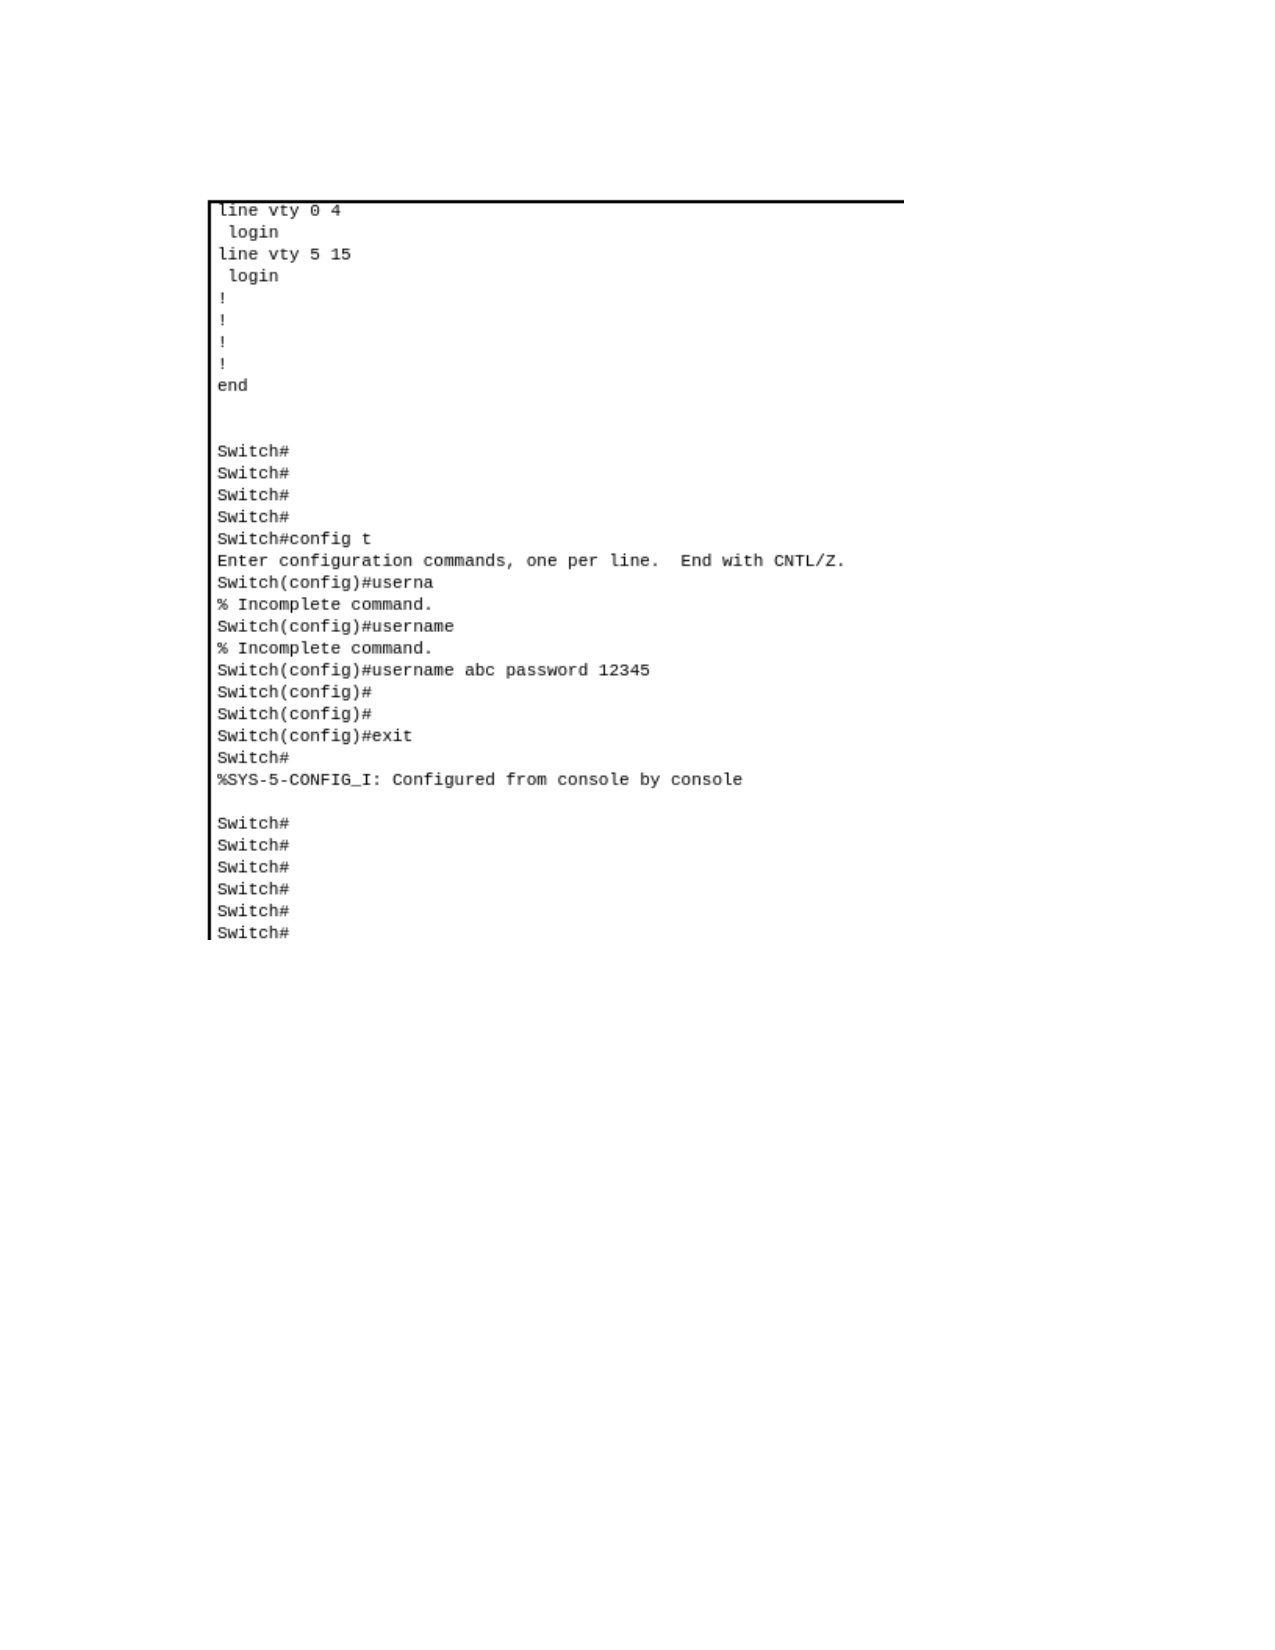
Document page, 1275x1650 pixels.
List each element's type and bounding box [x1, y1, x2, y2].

picture [205, 191, 904, 940]
